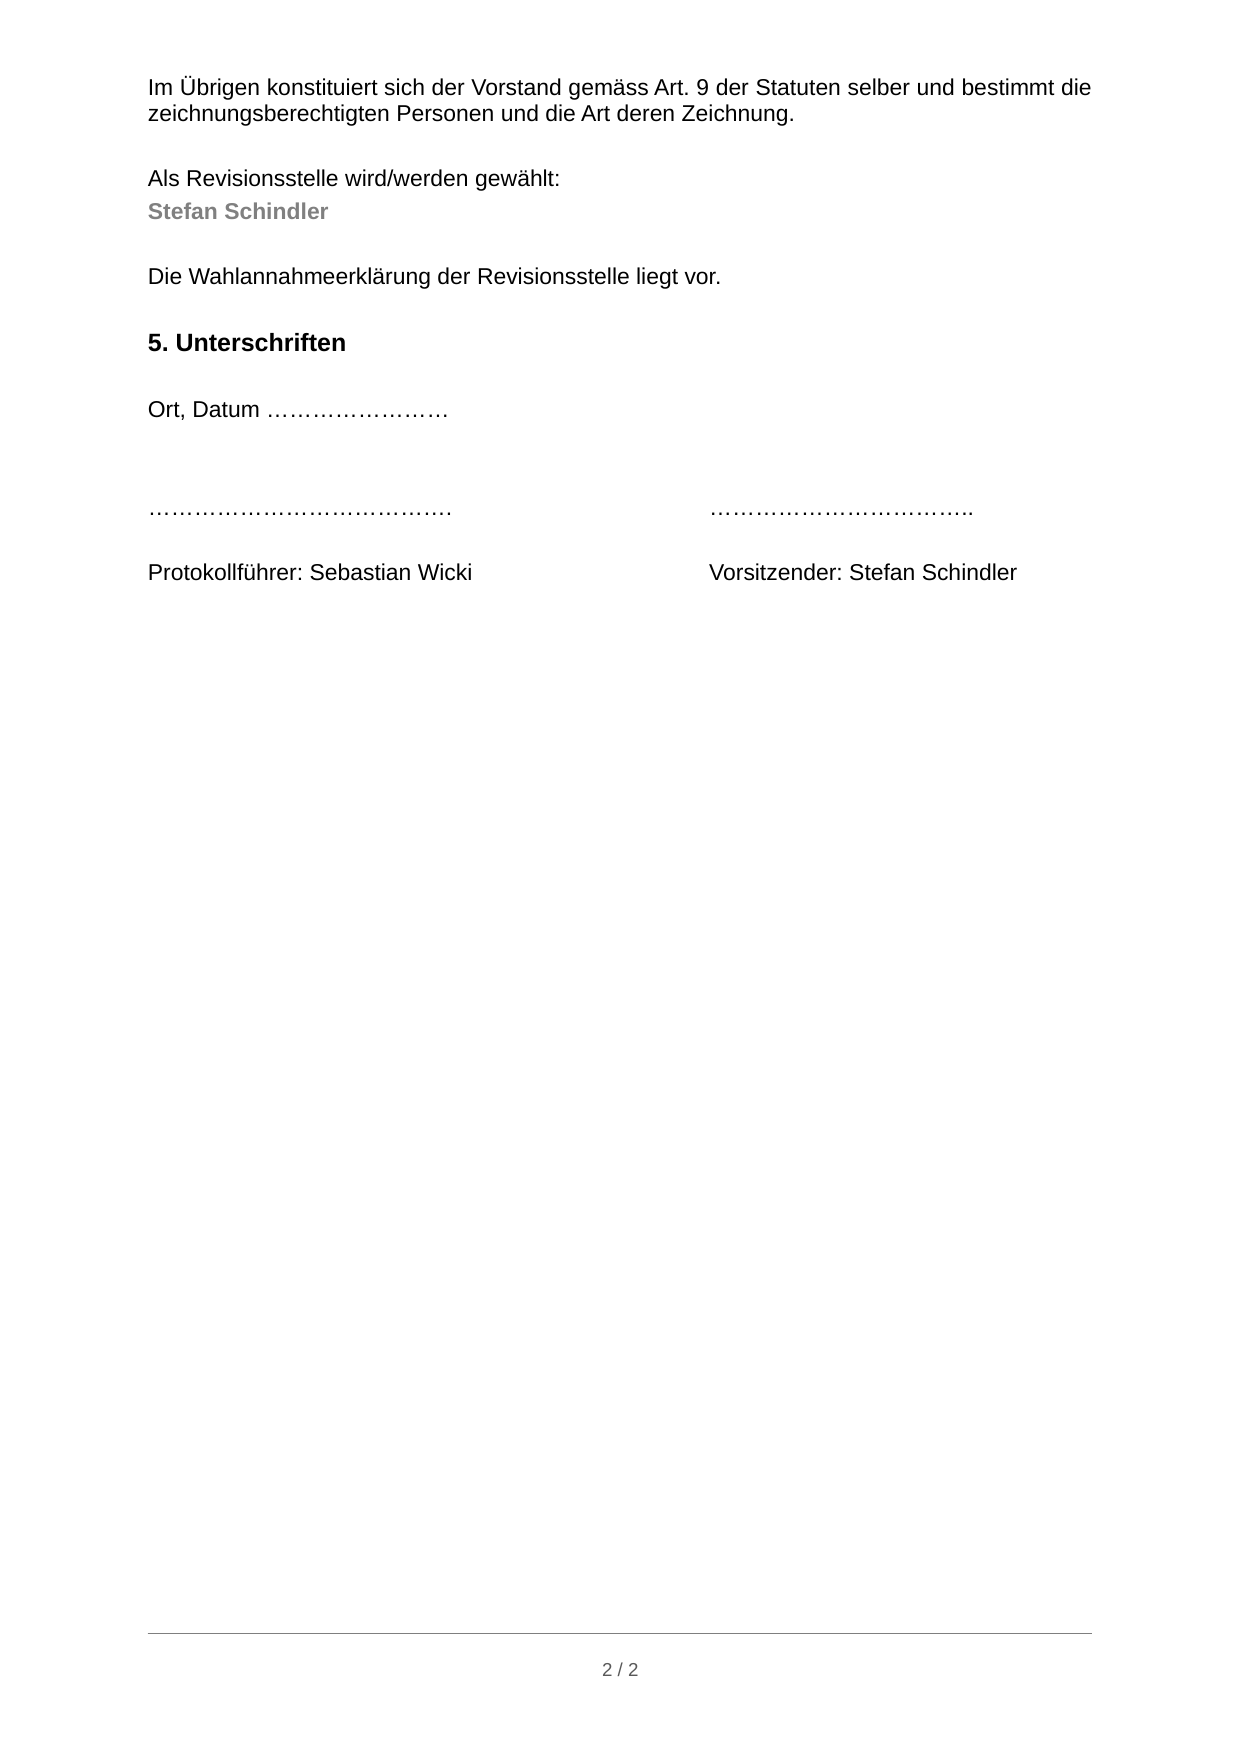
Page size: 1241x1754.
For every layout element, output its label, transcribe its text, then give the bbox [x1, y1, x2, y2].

text Die Wahlannahmeerklärung der Revisionsstelle liegt vor. [148, 263, 1092, 289]
text Als Revisionsstelle wird/werden gewählt: [148, 165, 1092, 192]
text Stefan Schindler [148, 198, 1092, 224]
text Protokollführer: Sebastian Wicki Vorsitzender: Stefan Schindler [148, 559, 1092, 585]
text Im Übrigen konstituiert sich der Vorstand gemäss Art. 9 der Statuten selber und bestimmt die zeichnungsberechtigten Personen und die Art deren Zeichnung. [148, 74, 1092, 127]
text …………………………………. …………………………….. [148, 494, 1092, 520]
text Ort, Datum …………………… [148, 396, 1092, 422]
text 5. Unterschriften [148, 328, 1092, 357]
